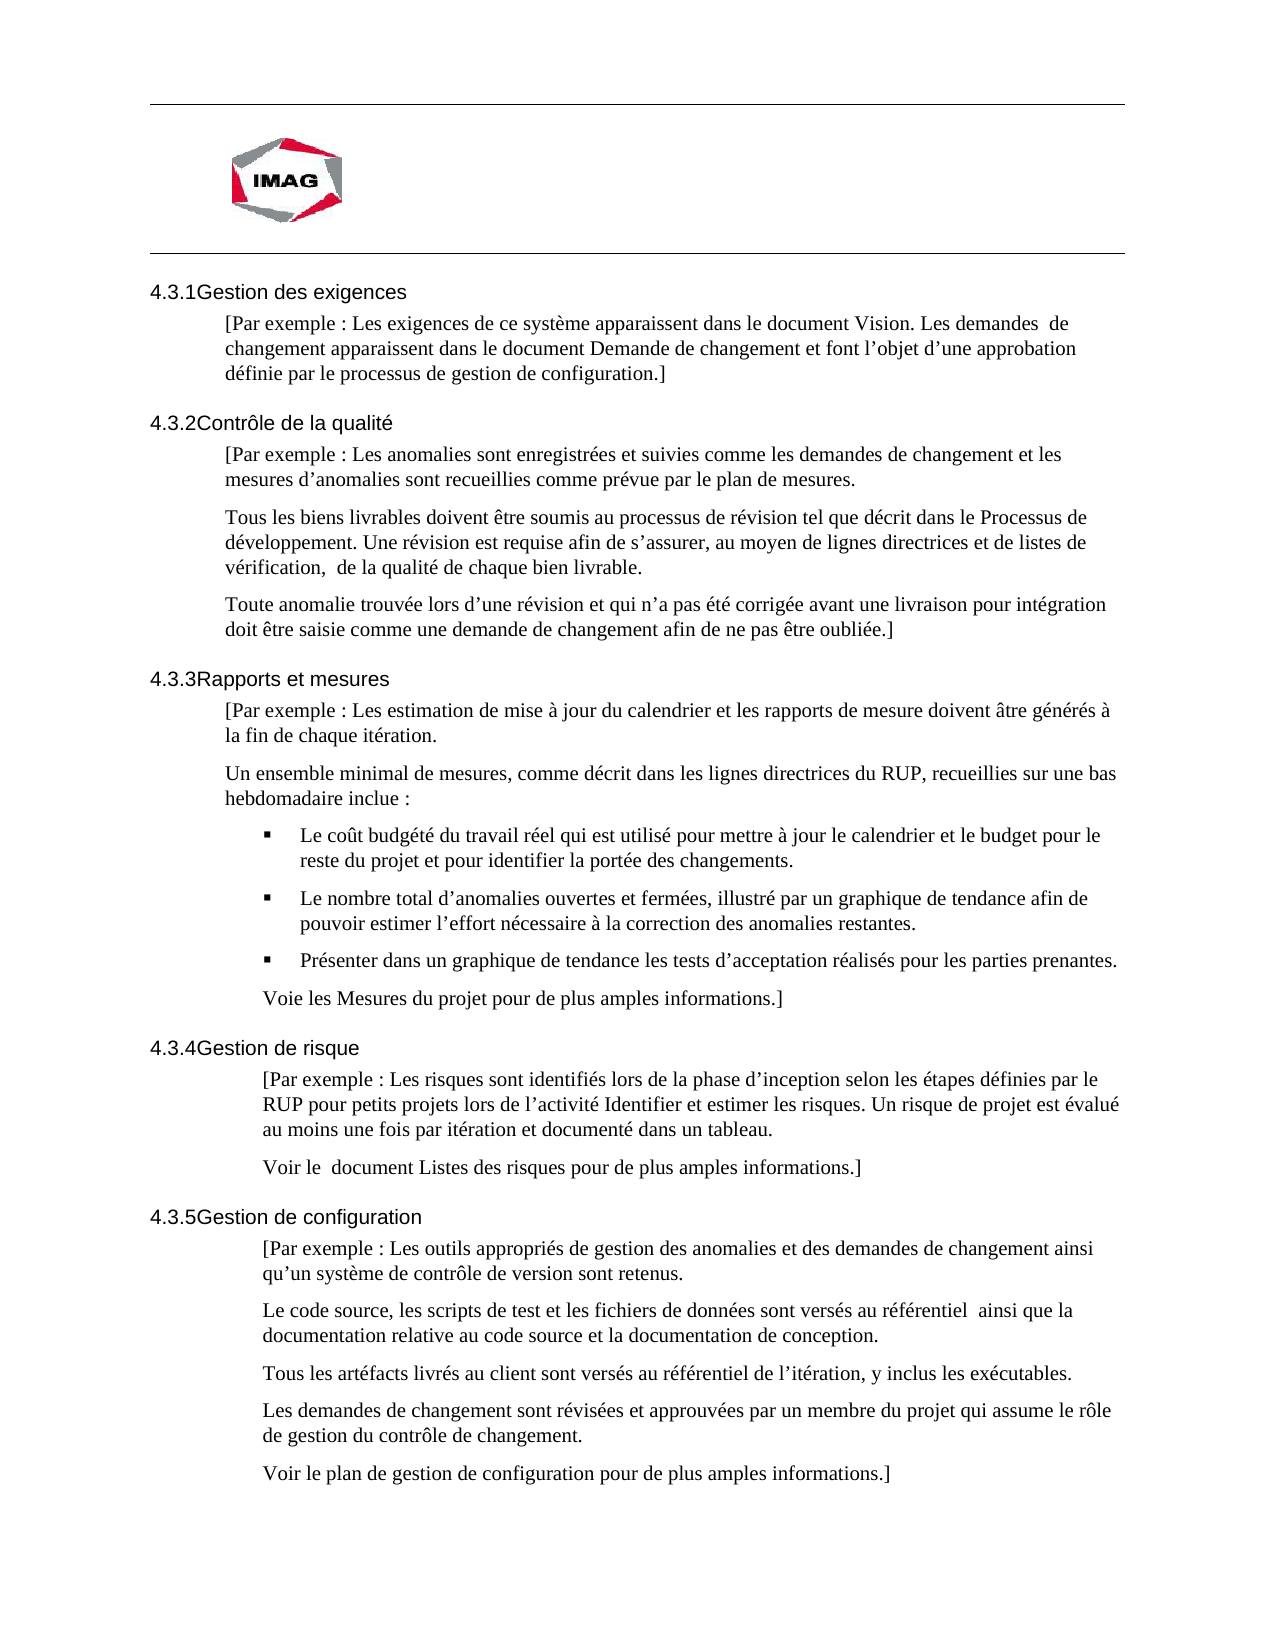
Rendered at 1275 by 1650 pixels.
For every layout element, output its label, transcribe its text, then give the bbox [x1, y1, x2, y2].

text Les demandes de changement sont révisées et approuvées par un membre du projet qui assume le rôle de gestion du contrôle de changement. [262, 1397, 1125, 1447]
picture [208, 126, 368, 234]
text Tous les artéfacts livrés au client sont versés au référentiel de l’itération, y inclus les exécutables. [262, 1360, 1125, 1385]
subtitle Gestion de configuration [150, 1204, 1125, 1229]
text Le code source, les scripts de test et les fichiers de données sont versés au référentiel ainsi que la documentation relative au code source et la documentation de conception. [262, 1297, 1125, 1347]
text [Par exemple : Les risques sont identifiés lors de la phase d’inception selon les étapes définies par le RUP pour petits projets lors de l’activité Identifier et estimer les risques. Un risque de projet est évalué au moins une fois par itération et documenté dans un tableau. [262, 1066, 1125, 1141]
text Tous les biens livrables doivent être soumis au processus de révision tel que décrit dans le Processus de développement. Une révision est requise afin de s’assurer, au moyen de lignes directrices et de listes de vérification, de la qualité de chaque bien livrable. [225, 504, 1125, 579]
subtitle Rapports et mesures [150, 666, 1125, 691]
text [Par exemple : Les estimation de mise à jour du calendrier et les rapports de mesure doivent âtre générés à la fin de chaque itération. [225, 697, 1125, 747]
text Voir le document Listes des risques pour de plus amples informations.] [262, 1154, 1125, 1179]
subtitle Contrôle de la qualité [150, 410, 1125, 435]
subtitle Gestion des exigences [150, 279, 1125, 304]
list Le nombre total d’anomalies ouvertes et fermées, illustré par un graphique de tendance afin de pouvoir estimer l’effort nécessaire à la correction des anomalies restantes. [262, 885, 1125, 935]
text Voie les Mesures du projet pour de plus amples informations.] [262, 985, 1125, 1010]
text Toute anomalie trouvée lors d’une révision et qui n’a pas été corrigée avant une livraison pour intégration doit être saisie comme une demande de changement afin de ne pas être oubliée.] [225, 591, 1125, 641]
text Un ensemble minimal de mesures, comme décrit dans les lignes directrices du RUP, recueillies sur une bas hebdomadaire inclue : [225, 760, 1125, 810]
list Le coût budgété du travail réel qui est utilisé pour mettre à jour le calendrier et le budget pour le reste du projet et pour identifier la portée des changements. [262, 822, 1125, 872]
text [Par exemple : Les outils appropriés de gestion des anomalies et des demandes de changement ainsi qu’un système de contrôle de version sont retenus. [262, 1235, 1125, 1285]
list Présenter dans un graphique de tendance les tests d’acceptation réalisés pour les parties prenantes. [262, 947, 1125, 972]
text [Par exemple : Les exigences de ce système apparaissent dans le document Vision. Les demandes de changement apparaissent dans le document Demande de changement et font l’objet d’une approbation définie par le processus de gestion de configuration.] [225, 310, 1125, 385]
text Voir le plan de gestion de configuration pour de plus amples informations.] [262, 1460, 1125, 1485]
subtitle Gestion de risque [150, 1035, 1125, 1060]
text [Par exemple : Les anomalies sont enregistrées et suivies comme les demandes de changement et les mesures d’anomalies sont recueillies comme prévue par le plan de mesures. [225, 441, 1125, 491]
